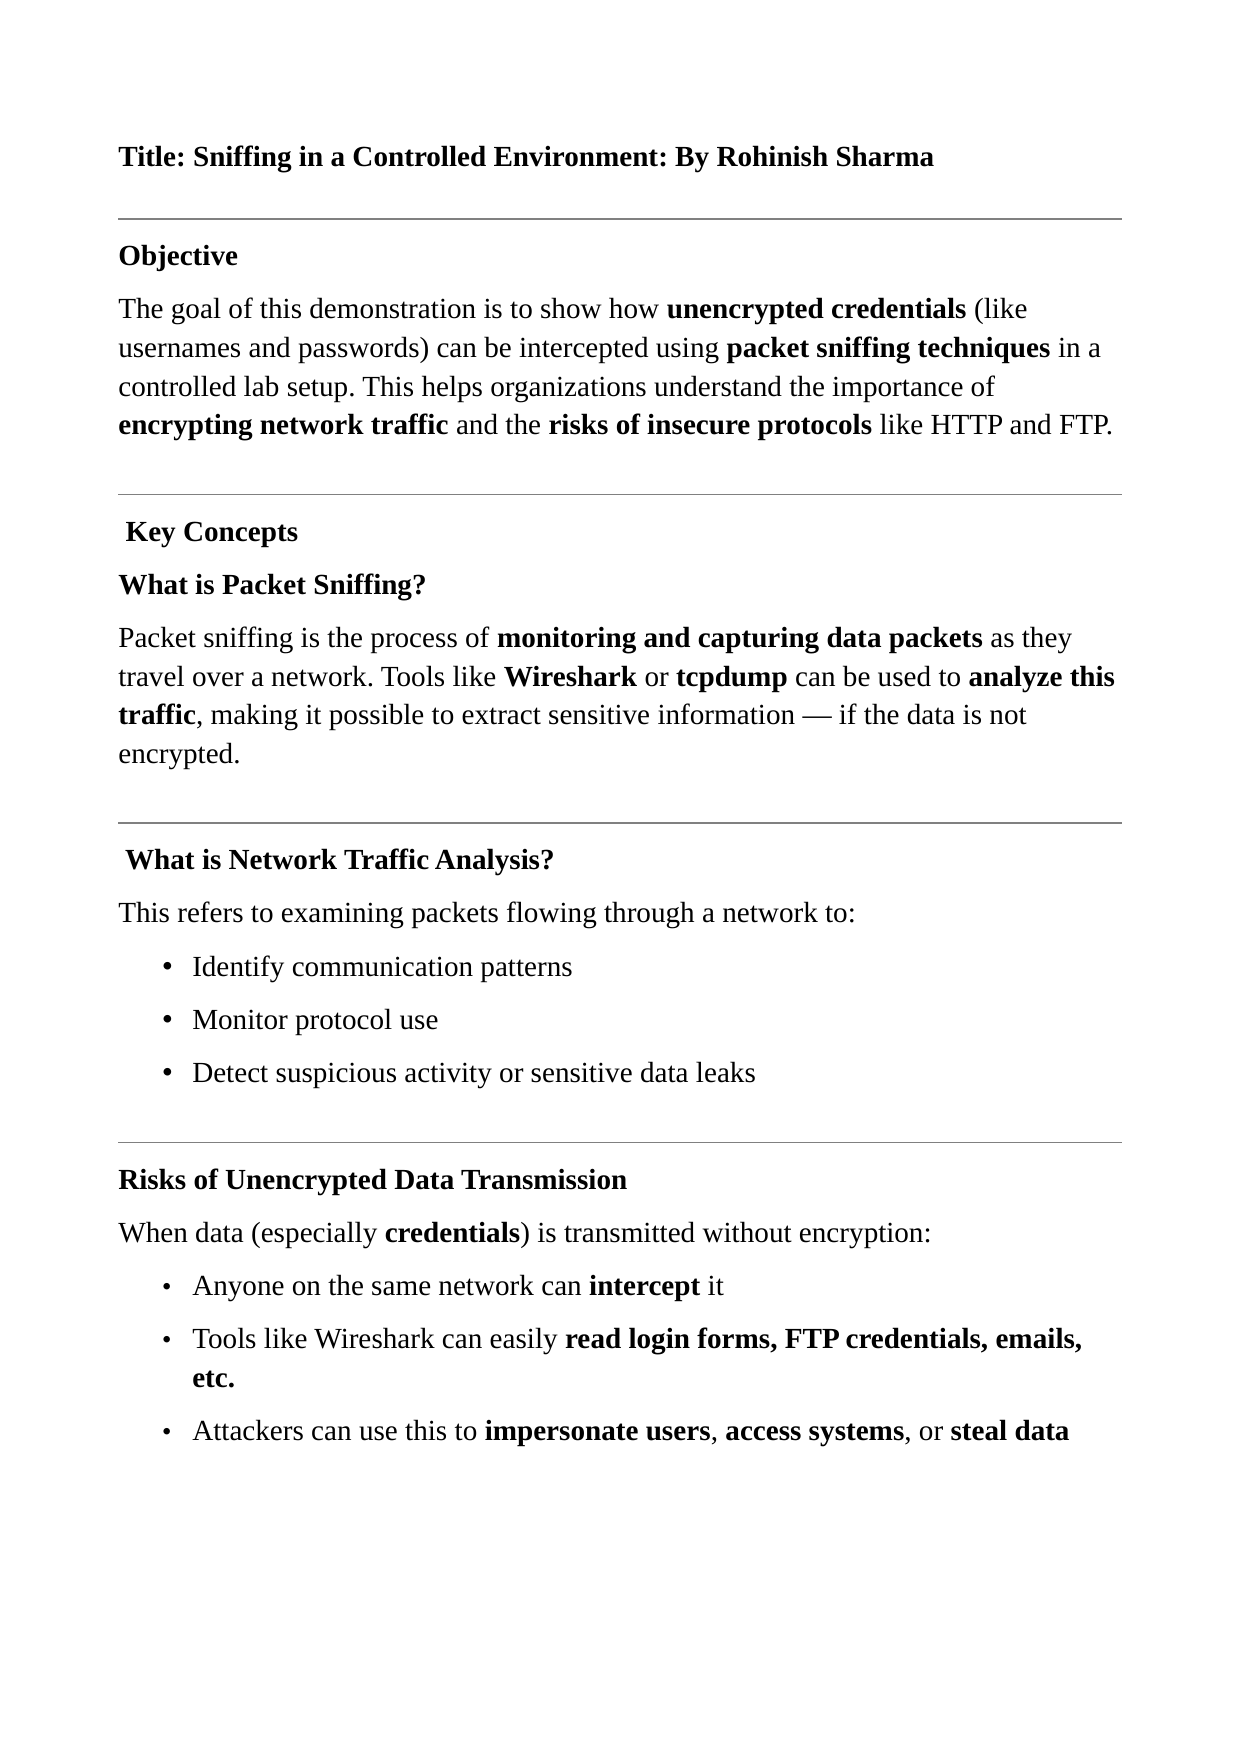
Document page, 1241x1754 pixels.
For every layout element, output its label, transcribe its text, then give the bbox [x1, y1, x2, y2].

list Anyone on the same network can intercept it [162, 1268, 1122, 1302]
subtitle Objective [118, 238, 1122, 272]
text Packet sniffing is the process of monitoring and capturing data packets as they travel over a network. Tools like Wireshark or tcpdump can be used to analyze this traffic, making it possible to extract sensitive information — if the data is not encrypted. [118, 620, 1122, 769]
list Identify communication patterns [162, 949, 1122, 982]
list Tools like Wireshark can easily read login forms, FTP credentials, emails, etc. [162, 1321, 1122, 1393]
text When data (especially credentials) is transmitted without encryption: [118, 1215, 1122, 1249]
list Detect suspicious activity or sensitive data leaks [162, 1055, 1122, 1089]
list Attackers can use this to impersonate users, access systems, or steal data [162, 1413, 1122, 1447]
list Monitor protocol use [162, 1002, 1122, 1036]
subtitle Title: Sniffing in a Controlled Environment: By Rohinish Sharma [118, 139, 1122, 172]
subtitle What is Packet Sniffing? [118, 567, 1122, 601]
subtitle Key Concepts [118, 514, 1122, 547]
subtitle What is Network Traffic Analysis? [118, 842, 1122, 876]
text This refers to examining packets flowing through a network to: [118, 896, 1122, 929]
text The goal of this demonstration is to show how unencrypted credentials (like usernames and passwords) can be intercepted using packet sniffing techniques in a controlled lab setup. This helps organizations understand the importance of encrypting network traffic and the risks of insecure protocols like HTTP and FTP. [118, 292, 1122, 441]
subtitle Risks of Unencrypted Data Transmission [118, 1162, 1122, 1196]
